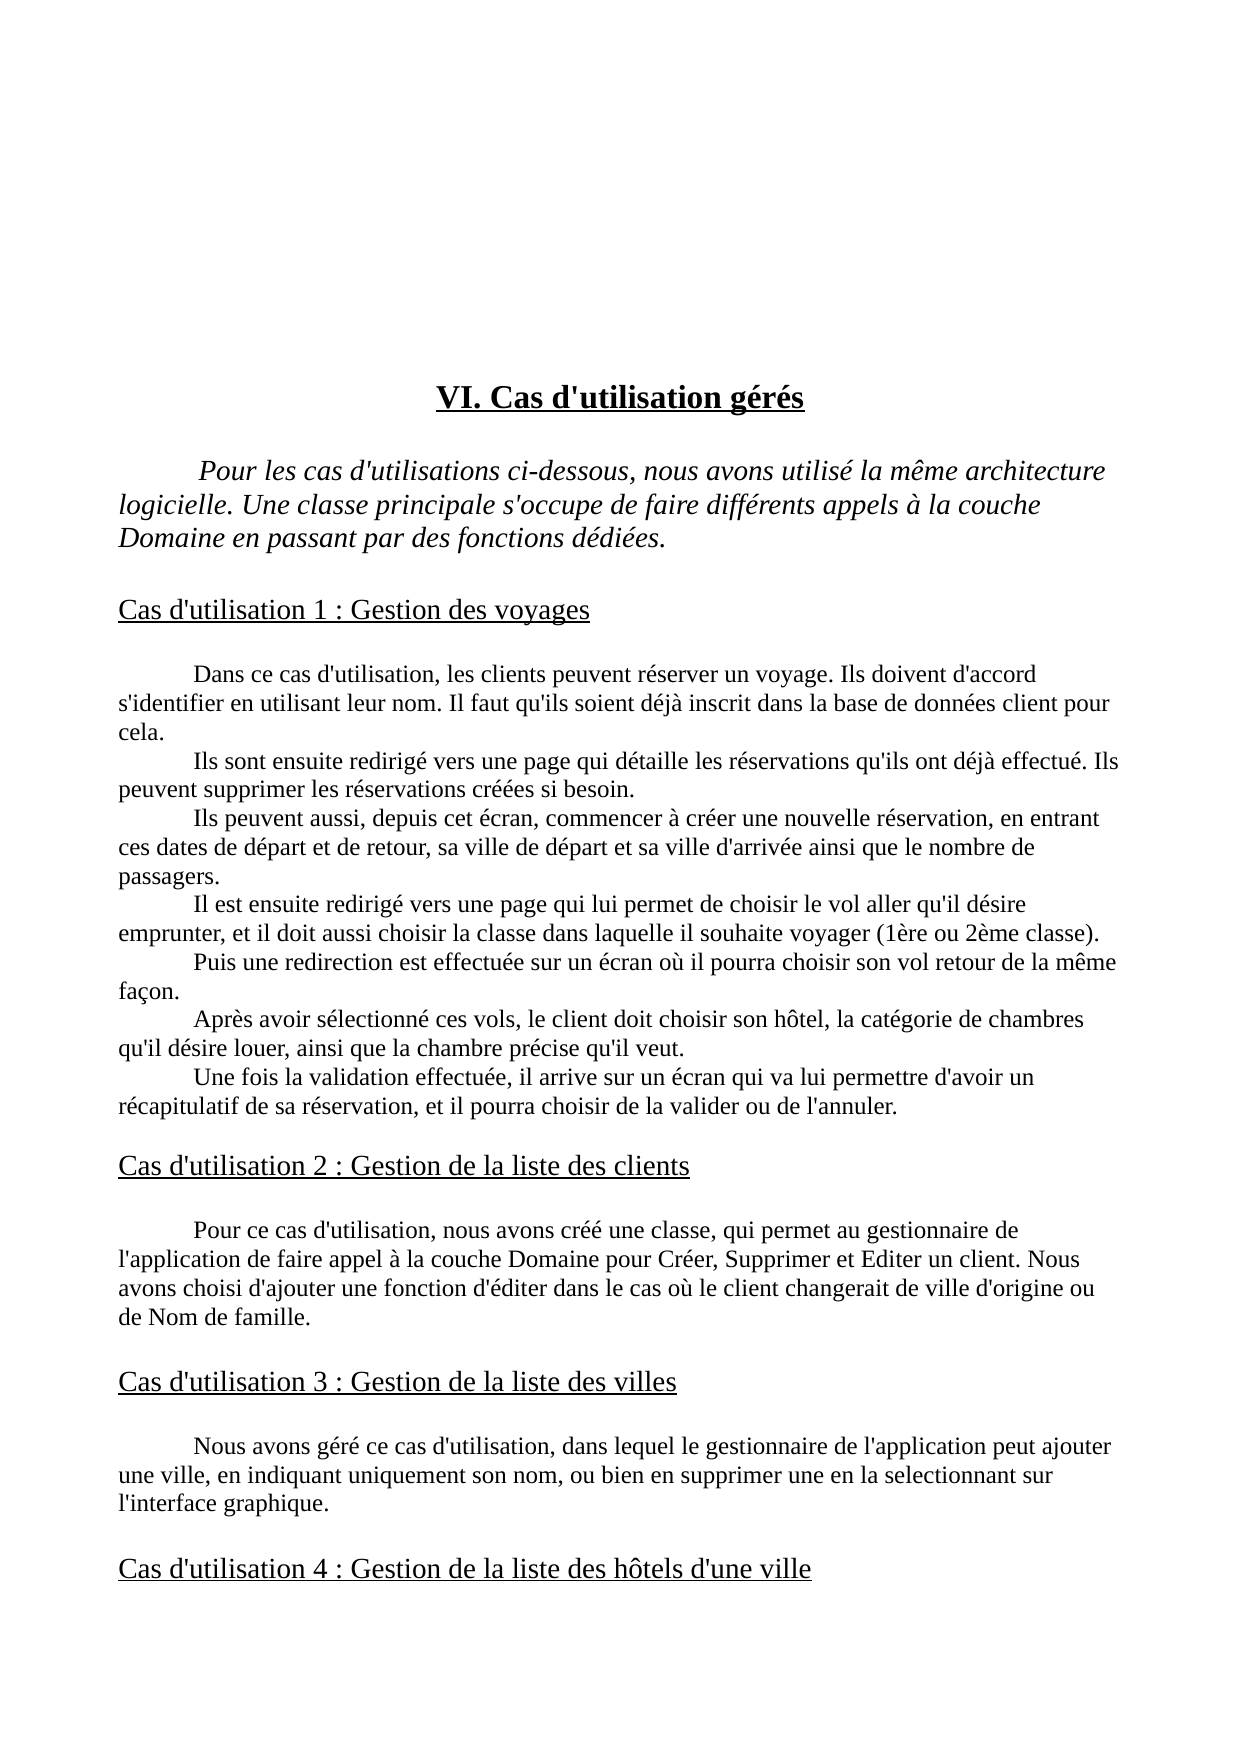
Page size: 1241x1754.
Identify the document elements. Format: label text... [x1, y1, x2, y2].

text Pour les cas d'utilisations ci-dessous, nous avons utilisé la même architecture logicielle. Une classe principale s'occupe de faire différents appels à la couche Domaine en passant par des fonctions dédiées. [118, 453, 1122, 554]
text Pour ce cas d'utilisation, nous avons créé une classe, qui permet au gestionnaire de l'application de faire appel à la couche Domaine pour Créer, Supprimer et Editer un client. Nous avons choisi d'ajouter une fonction d'éditer dans le cas où le client changerait de ville d'origine ou de Nom de famille. [118, 1215, 1122, 1330]
text Nous avons géré ce cas d'utilisation, dans lequel le gestionnaire de l'application peut ajouter une ville, en indiquant uniquement son nom, ou bien en supprimer une en la selectionnant sur l'interface graphique. [118, 1431, 1122, 1517]
text Cas d'utilisation 4 : Gestion de la liste des hôtels d'une ville [118, 1551, 1122, 1584]
text Dans ce cas d'utilisation, les clients peuvent réserver un voyage. Ils doivent d'accord s'identifier en utilisant leur nom. Il faut qu'ils soient déjà inscrit dans la base de données client pour cela. [118, 659, 1122, 746]
text Cas d'utilisation 3 : Gestion de la liste des villes [118, 1364, 1122, 1397]
text Cas d'utilisation 2 : Gestion de la liste des clients [118, 1148, 1122, 1182]
text Après avoir sélectionné ces vols, le client doit choisir son hôtel, la catégorie de chambres qu'il désire louer, ainsi que la chambre précise qu'il veut. [118, 1004, 1122, 1062]
text Cas d'utilisation 1 : Gestion des voyages [118, 592, 1122, 626]
text Une fois la validation effectuée, il arrive sur un écran qui va lui permettre d'avoir un récapitulatif de sa réservation, et il pourra choisir de la valider ou de l'annuler. [118, 1062, 1122, 1119]
text Ils peuvent aussi, depuis cet écran, commencer à créer une nouvelle réservation, en entrant ces dates de départ et de retour, sa ville de départ et sa ville d'arrivée ainsi que le nombre de passagers. [118, 803, 1122, 889]
text Ils sont ensuite redirigé vers une page qui détaille les réservations qu'ils ont déjà effectué. Ils peuvent supprimer les réservations créées si besoin. [118, 746, 1122, 803]
text VI. Cas d'utilisation gérés [118, 377, 1122, 415]
text Il est ensuite redirigé vers une page qui lui permet de choisir le vol aller qu'il désire emprunter, et il doit aussi choisir la classe dans laquelle il souhaite voyager (1ère ou 2ème classe). [118, 889, 1122, 947]
text Puis une redirection est effectuée sur un écran où il pourra choisir son vol retour de la même façon. [118, 947, 1122, 1004]
